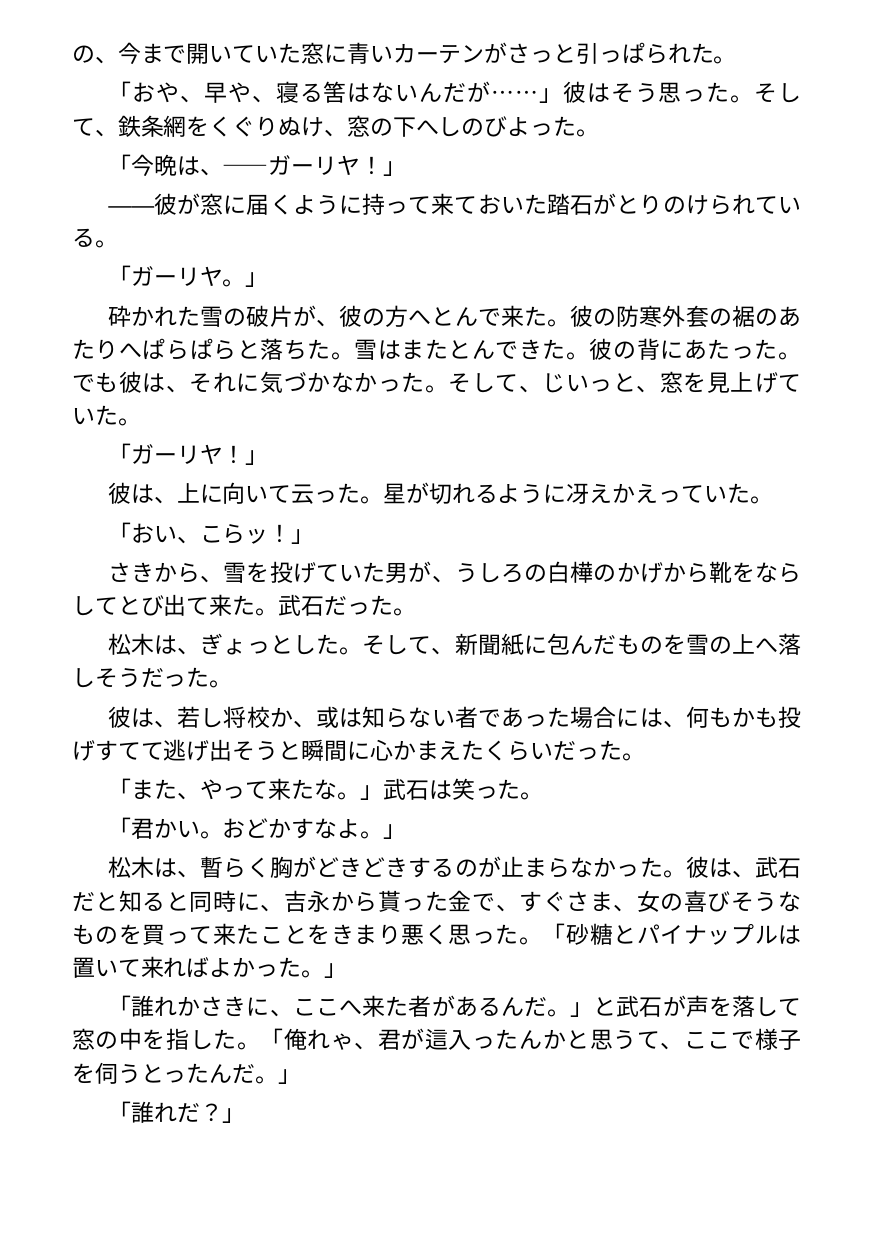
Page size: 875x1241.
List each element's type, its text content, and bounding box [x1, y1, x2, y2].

text の、今まで開いていた窓に青いカーテンがさっと引っぱられた。 [72, 36, 802, 69]
text 「今晩は、――ガーリヤ！」 [72, 148, 802, 181]
text ――彼が窓に届くように持って来ておいた踏石がとりのけられている。 [72, 187, 802, 253]
text さきから、雪を投げていた男が、うしろの白樺のかげから靴をならしてとび出て来た。武石だった。 [72, 555, 802, 621]
text 「ガーリヤ。」 [72, 259, 802, 292]
text 松木は、ぎょっとした。そして、新聞紙に包んだものを雪の上へ落しそうだった。 [72, 627, 802, 693]
text 「誰れかさきに、ここへ来た者があるんだ。」と武石が声を落して窓の中を指した。「俺れゃ、君が這入ったんかと思うて、ここで様子を伺うとったんだ。」 [72, 989, 802, 1089]
text 「誰れだ？」 [72, 1095, 802, 1128]
text 「また、やって来たな。」武石は笑った。 [72, 772, 802, 805]
text 「ガーリヤ！」 [72, 437, 802, 470]
text 砕かれた雪の破片が、彼の方へとんで来た。彼の防寒外套の裾のあたりへぱらぱらと落ちた。雪はまたとんできた。彼の背にあたった。でも彼は、それに気づかなかった。そして、じいっと、窓を見上げていた。 [72, 298, 802, 431]
text 「君かい。おどかすなよ。」 [72, 811, 802, 844]
text 「おや、早や、寝る筈はないんだが……」彼はそう思った。そして、鉄条網をくぐりぬけ、窓の下へしのびよった。 [72, 75, 802, 142]
text 「おい、こらッ！」 [72, 516, 802, 549]
text 松木は、暫らく胸がどきどきするのが止まらなかった。彼は、武石だと知ると同時に、吉永から貰った金で、すぐさま、女の喜びそうなものを買って来たことをきまり悪く思った。「砂糖とパイナップルは置いて来ればよかった。」 [72, 850, 802, 983]
text 彼は、上に向いて云った。星が切れるように冴えかえっていた。 [72, 476, 802, 509]
text 彼は、若し将校か、或は知らない者であった場合には、何もかも投げすてて逃げ出そうと瞬間に心かまえたくらいだった。 [72, 699, 802, 766]
